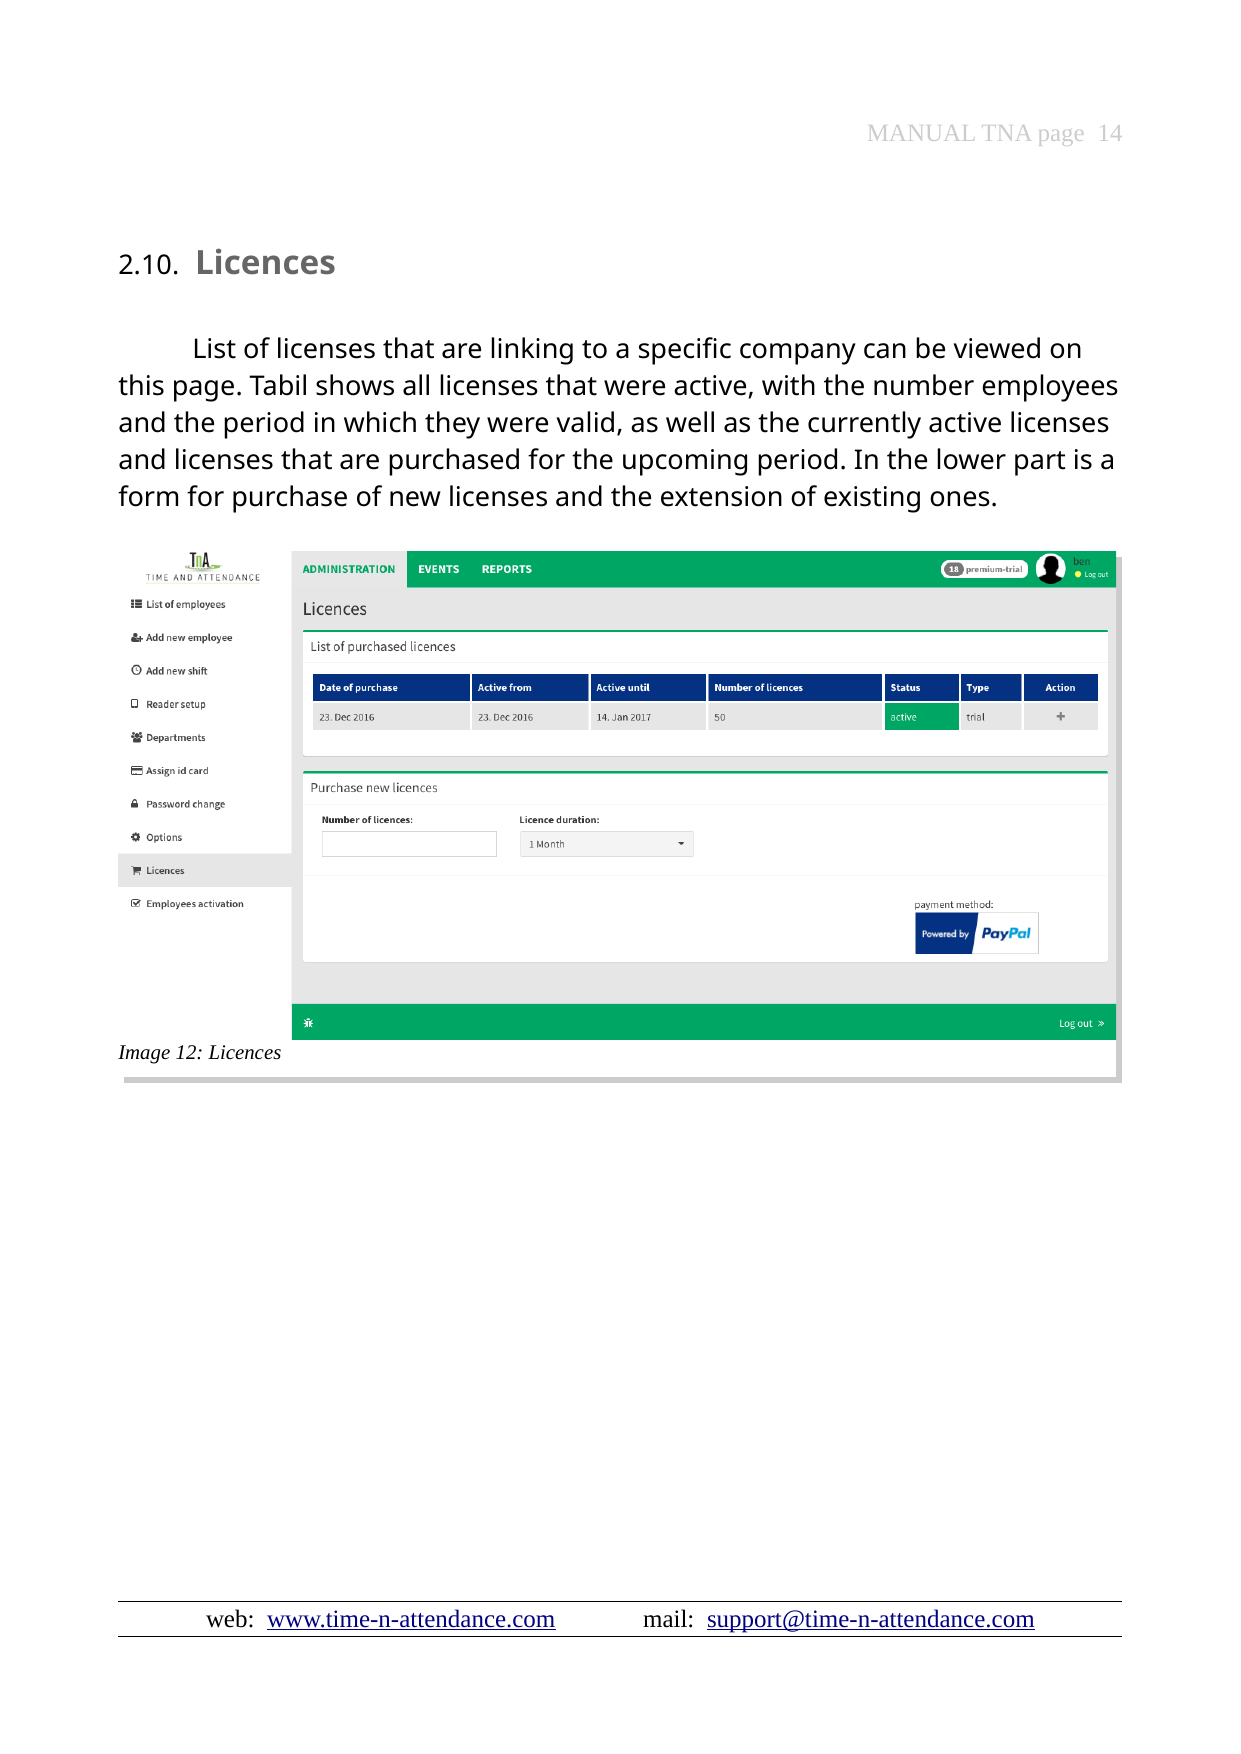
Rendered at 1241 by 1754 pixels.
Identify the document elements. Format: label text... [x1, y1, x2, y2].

text 2.10. Licences [118, 239, 1122, 284]
text List of licenses that are linking to a specific company can be viewed on this page. Tabil shows all licenses that were active, with the number employees and the period in which they were valid, as well as the currently active licenses and licenses that are purchased for the upcoming period. In the lower part is a form for purchase of new licenses and the extension of existing ones. [118, 330, 1122, 514]
text Image 12: Licences [118, 1040, 1116, 1064]
picture [118, 551, 1117, 1040]
